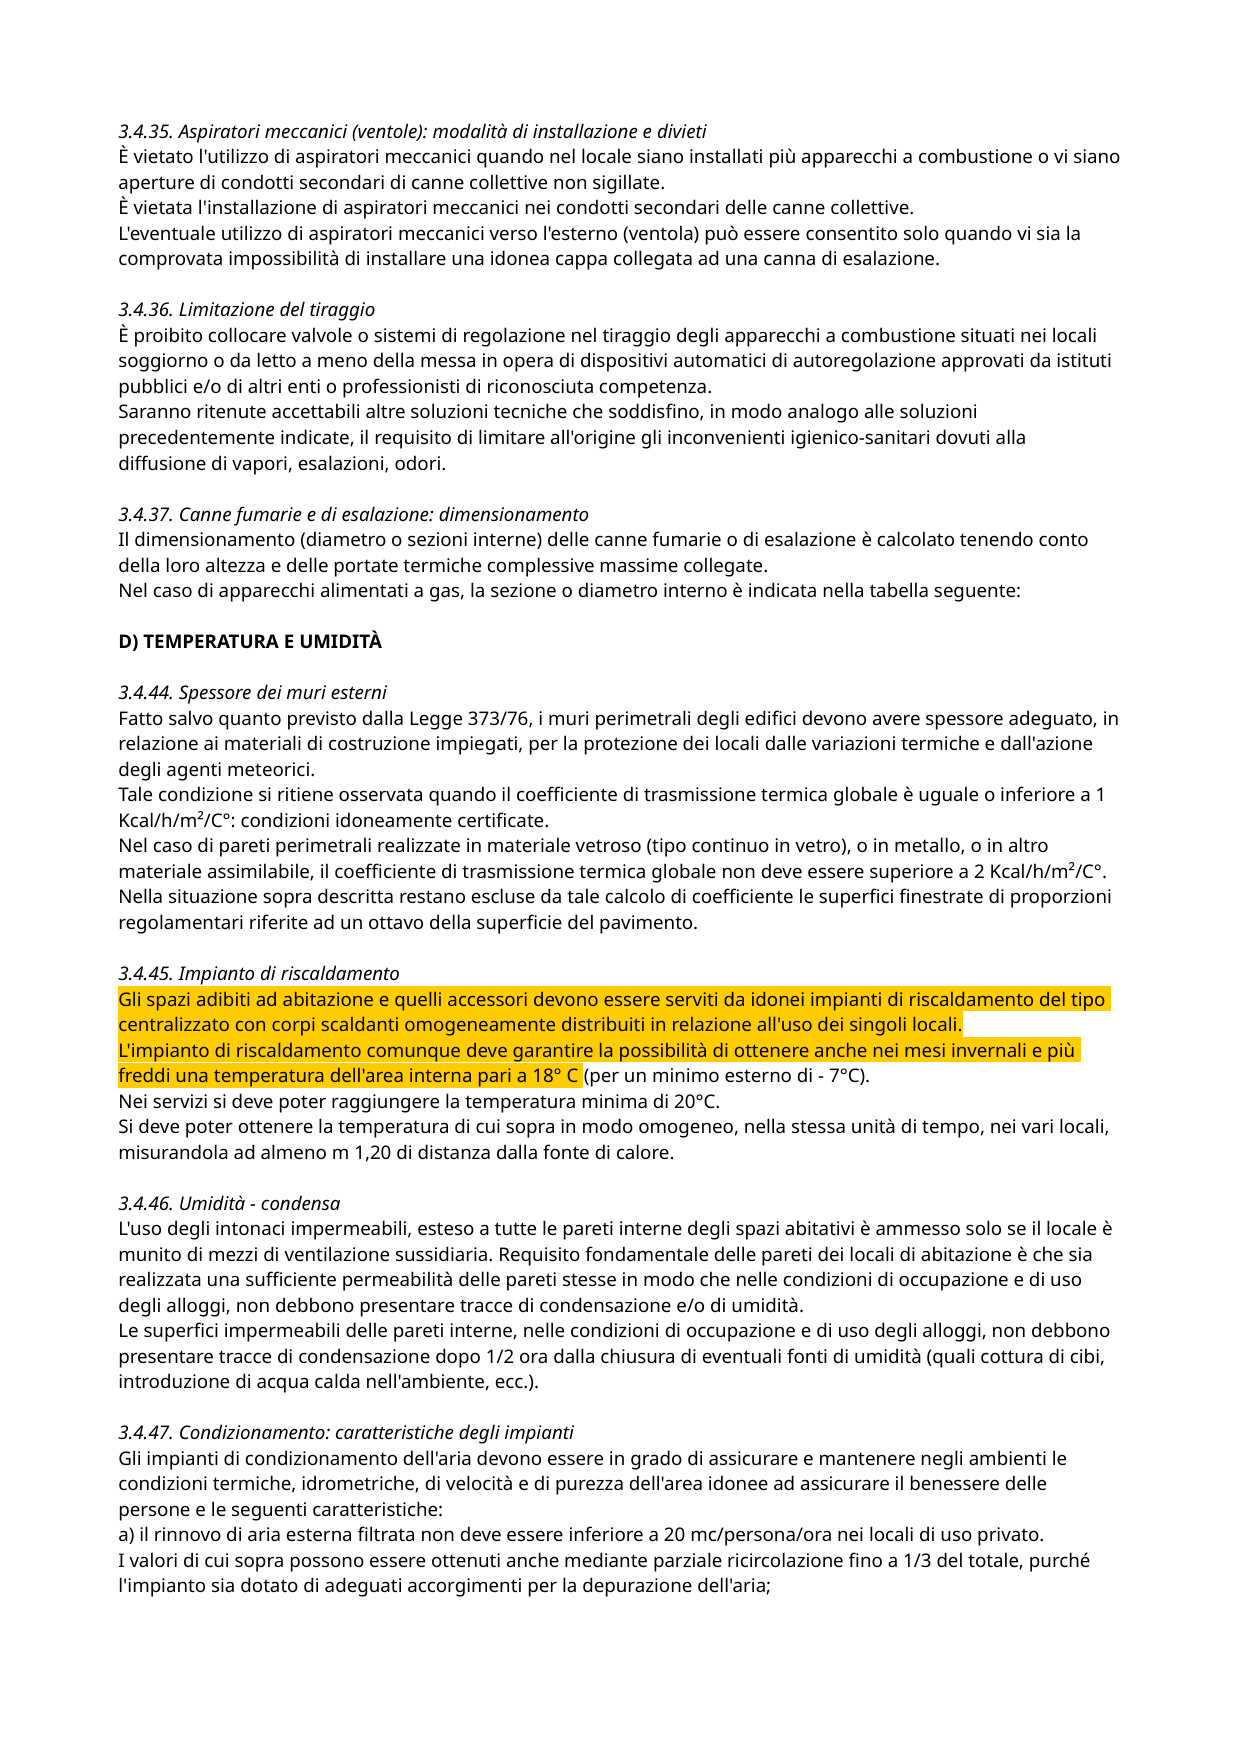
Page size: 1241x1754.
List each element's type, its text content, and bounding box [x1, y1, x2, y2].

text Saranno ritenute accettabili altre soluzioni tecniche che soddisfino, in modo analogo alle soluzioni precedentemente indicate, il requisito di limitare all'origine gli inconvenienti igienico-sanitari dovuti alla [118, 399, 1122, 450]
text Gli spazi adibiti ad abitazione e quelli accessori devono essere serviti da idonei impianti di riscaldamento del tipo centralizzato con corpi scaldanti omogeneamente distribuiti in relazione all'uso dei singoli locali. [118, 986, 1122, 1037]
text È vietato l'utilizzo di aspiratori meccanici quando nel locale siano installati più apparecchi a combustione o vi siano aperture di condotti secondari di canne collettive non sigillate. [118, 144, 1122, 195]
text L'uso degli intonaci impermeabili, esteso a tutte le pareti interne degli spazi abitativi è ammesso solo se il locale è munito di mezzi di ventilazione sussidiaria. Requisito fondamentale delle pareti dei locali di abitazione è che sia realizzata una sufficiente permeabilità delle pareti stesse in modo che nelle condizioni di occupazione e di uso degli alloggi, non debbono presentare tracce di condensazione e/o di umidità. [118, 1216, 1122, 1318]
text 3.4.45. Impianto di riscaldamento [118, 960, 1122, 986]
text 3.4.37. Canne fumarie e di esalazione: dimensionamento [118, 501, 1122, 526]
text Nella situazione sopra descritta restano escluse da tale calcolo di coefficiente le superfici finestrate di proporzioni regolamentari riferite ad un ottavo della superficie del pavimento. [118, 884, 1122, 935]
text diffusione di vapori, esalazioni, odori. [118, 450, 1122, 475]
text 3.4.35. Aspiratori meccanici (ventole): modalità di installazione e divieti [118, 118, 1122, 144]
text Le superfici impermeabili delle pareti interne, nelle condizioni di occupazione e di uso degli alloggi, non debbono presentare tracce di condensazione dopo 1/2 ora dalla chiusura di eventuali fonti di umidità (quali cottura di cibi, introduzione di acqua calda nell'ambiente, ecc.). [118, 1318, 1122, 1394]
text 3.4.47. Condizionamento: caratteristiche degli impianti [118, 1420, 1122, 1445]
text D) TEMPERATURA E UMIDITÀ [118, 628, 1122, 654]
text Il dimensionamento (diametro o sezioni interne) delle canne fumarie o di esalazione è calcolato tenendo conto della loro altezza e delle portate termiche complessive massime collegate. [118, 526, 1122, 577]
text I valori di cui sopra possono essere ottenuti anche mediante parziale ricircolazione fino a 1/3 del totale, purché l'impianto sia dotato di adeguati accorgimenti per la depurazione dell'aria; [118, 1547, 1122, 1598]
text È proibito collocare valvole o sistemi di regolazione nel tiraggio degli apparecchi a combustione situati nei locali soggiorno o da letto a meno della messa in opera di dispositivi automatici di autoregolazione approvati da istituti pubblici e/o di altri enti o professionisti di riconosciuta competenza. [118, 322, 1122, 399]
text a) il rinnovo di aria esterna filtrata non deve essere inferiore a 20 mc/persona/ora nei locali di uso privato. [118, 1522, 1122, 1547]
text Nei servizi si deve poter raggiungere la temperatura minima di 20°C. [118, 1088, 1122, 1113]
text Nel caso di pareti perimetrali realizzate in materiale vetroso (tipo continuo in vetro), o in metallo, o in altro materiale assimilabile, il coefficiente di trasmissione termica globale non deve essere superiore a 2 Kcal/h/m²/C°. [118, 833, 1122, 884]
text Fatto salvo quanto previsto dalla Legge 373/76, i muri perimetrali degli edifici devono avere spessore adeguato, in relazione ai materiali di costruzione impiegati, per la protezione dei locali dalle variazioni termiche e dall'azione degli agenti meteorici. [118, 705, 1122, 782]
text L'impianto di riscaldamento comunque deve garantire la possibilità di ottenere anche nei mesi invernali e più freddi una temperatura dell'area interna pari a 18° C (per un minimo esterno di - 7°C). [118, 1037, 1122, 1088]
text Tale condizione si ritiene osservata quando il coefficiente di trasmissione termica globale è uguale o inferiore a 1 Kcal/h/m²/C°: condizioni idoneamente certificate. [118, 782, 1122, 833]
text Si deve poter ottenere la temperatura di cui sopra in modo omogeneo, nella stessa unità di tempo, nei vari locali, misurandola ad almeno m 1,20 di distanza dalla fonte di calore. [118, 1113, 1122, 1164]
text 3.4.44. Spessore dei muri esterni [118, 679, 1122, 705]
text Gli impianti di condizionamento dell'aria devono essere in grado di assicurare e mantenere negli ambienti le condizioni termiche, idrometriche, di velocità e di purezza dell'area idonee ad assicurare il benessere delle persone e le seguenti caratteristiche: [118, 1445, 1122, 1522]
text Nel caso di apparecchi alimentati a gas, la sezione o diametro interno è indicata nella tabella seguente: [118, 577, 1122, 603]
text 3.4.46. Umidità - condensa [118, 1190, 1122, 1216]
text L'eventuale utilizzo di aspiratori meccanici verso l'esterno (ventola) può essere consentito solo quando vi sia la comprovata impossibilità di installare una idonea cappa collegata ad una canna di esalazione. [118, 220, 1122, 271]
text 3.4.36. Limitazione del tiraggio [118, 297, 1122, 322]
text È vietata l'installazione di aspiratori meccanici nei condotti secondari delle canne collettive. [118, 195, 1122, 220]
